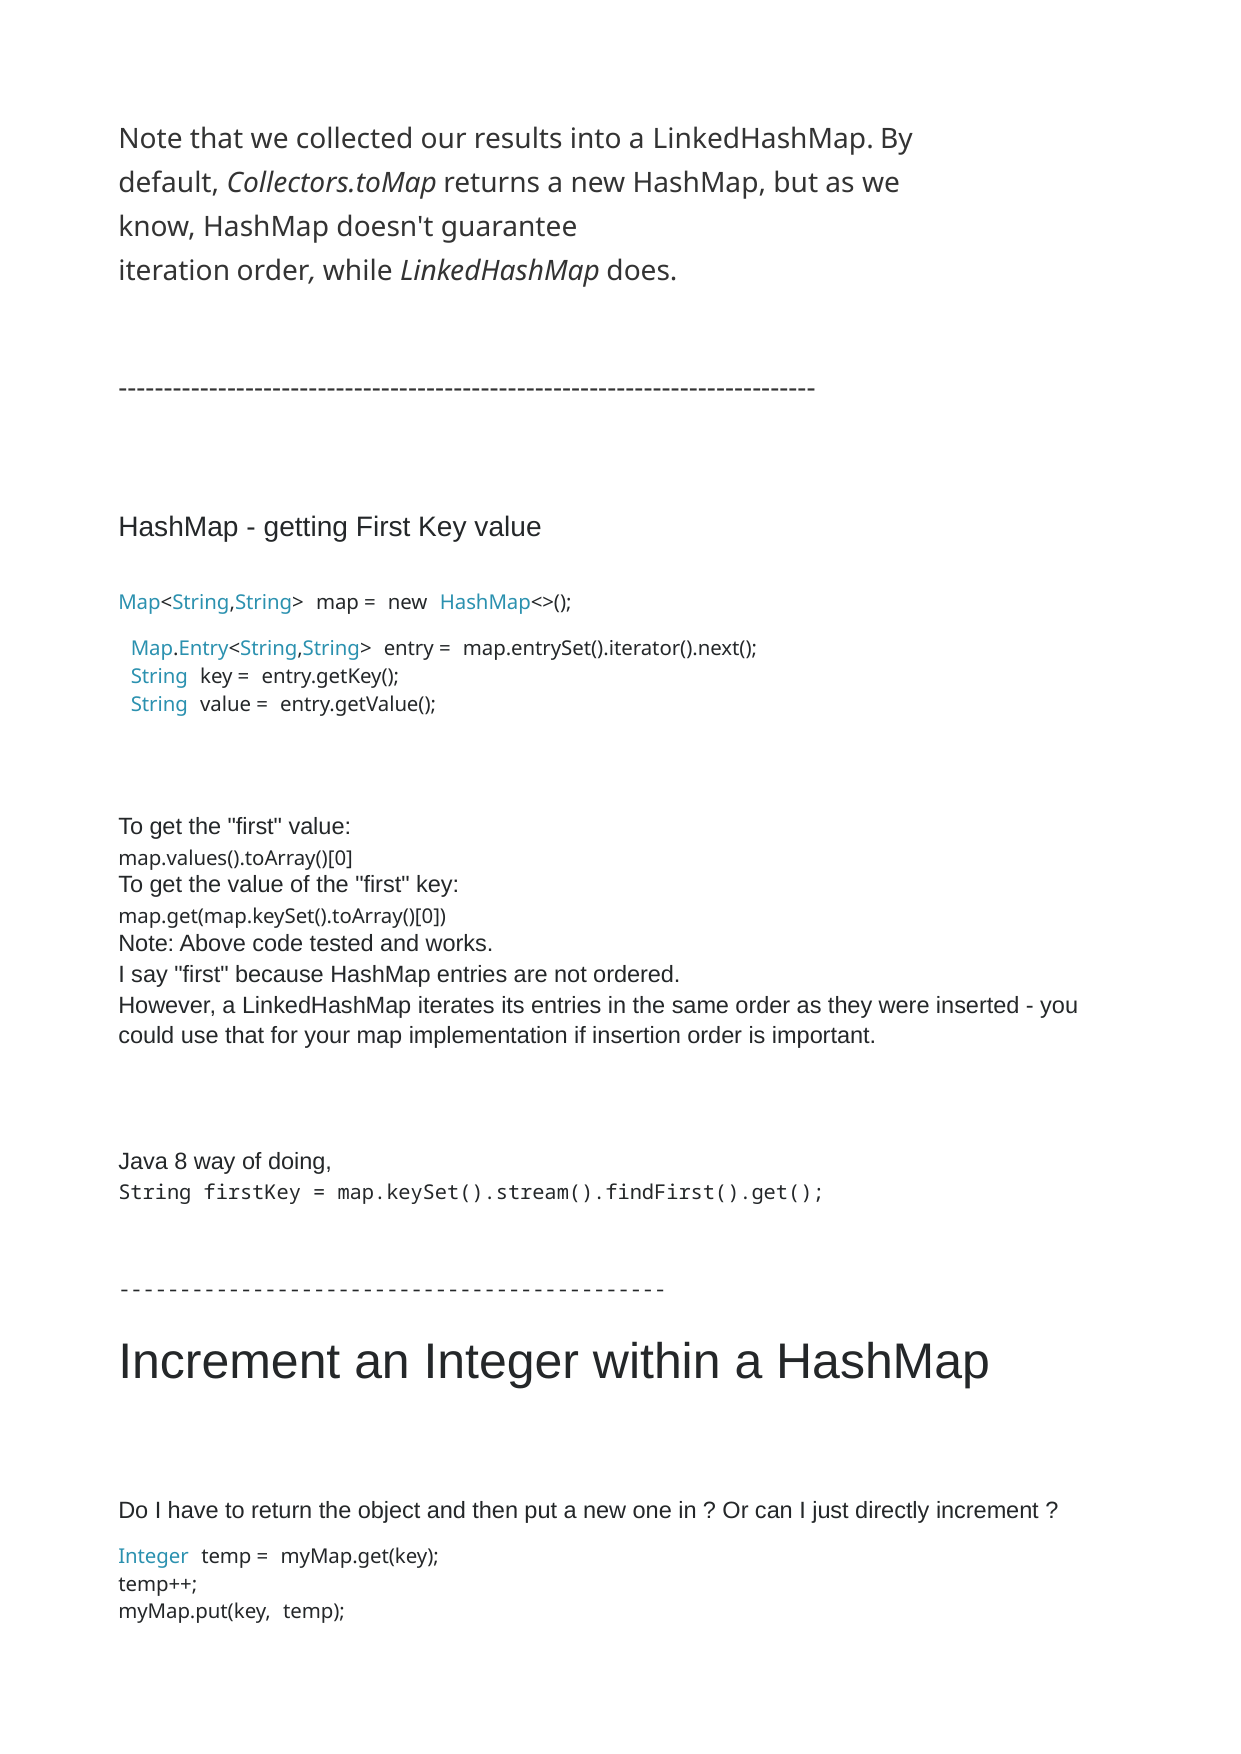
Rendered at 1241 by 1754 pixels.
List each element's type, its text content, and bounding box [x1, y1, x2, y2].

text Java 8 way of doing, [118, 1147, 1122, 1174]
text String value = entry.getValue(); [118, 690, 1122, 718]
subtitle Increment an Integer within a HashMap [118, 1332, 1122, 1389]
text Note that we collected our results into a LinkedHashMap. By default, Collectors.toMap returns a new HashMap, but as we know, HashMap doesn't guarantee iteration order, while LinkedHashMap does. [118, 118, 1122, 289]
text To get the value of the "first" key: [118, 871, 1122, 898]
text --------------------------------------------- [118, 1275, 1122, 1303]
text ----------------------------------------------------------------------------- [118, 368, 1122, 406]
text I say "first" because HashMap entries are not ordered. [118, 960, 1122, 987]
text Map.Entry<String,String> entry = map.entrySet().iterator().next(); [118, 634, 1122, 662]
text String key = entry.getKey(); [118, 662, 1122, 690]
text myMap.put(key, temp); [118, 1597, 1122, 1625]
text String firstKey = map.keySet().stream().findFirst().get(); [118, 1178, 1122, 1206]
text map.values().toArray()[0] [118, 843, 1122, 871]
text Note: Above code tested and works. [118, 929, 1122, 956]
text To get the "first" value: [118, 812, 1122, 839]
text map.get(map.keySet().toArray()[0]) [118, 902, 1122, 929]
text However, a LinkedHashMap iterates its entries in the same order as they were inserted - you could use that for your map implementation if insertion order is important. [118, 991, 1122, 1049]
subtitle HashMap - getting First Key value [118, 510, 1122, 542]
text Do I have to return the object and then put a new one in ? Or can I just directly increment ? [118, 1496, 1122, 1523]
text temp++; [118, 1569, 1122, 1597]
text Integer temp = myMap.get(key); [118, 1542, 1122, 1569]
text Map<String,String> map = new HashMap<>(); [118, 555, 1122, 615]
